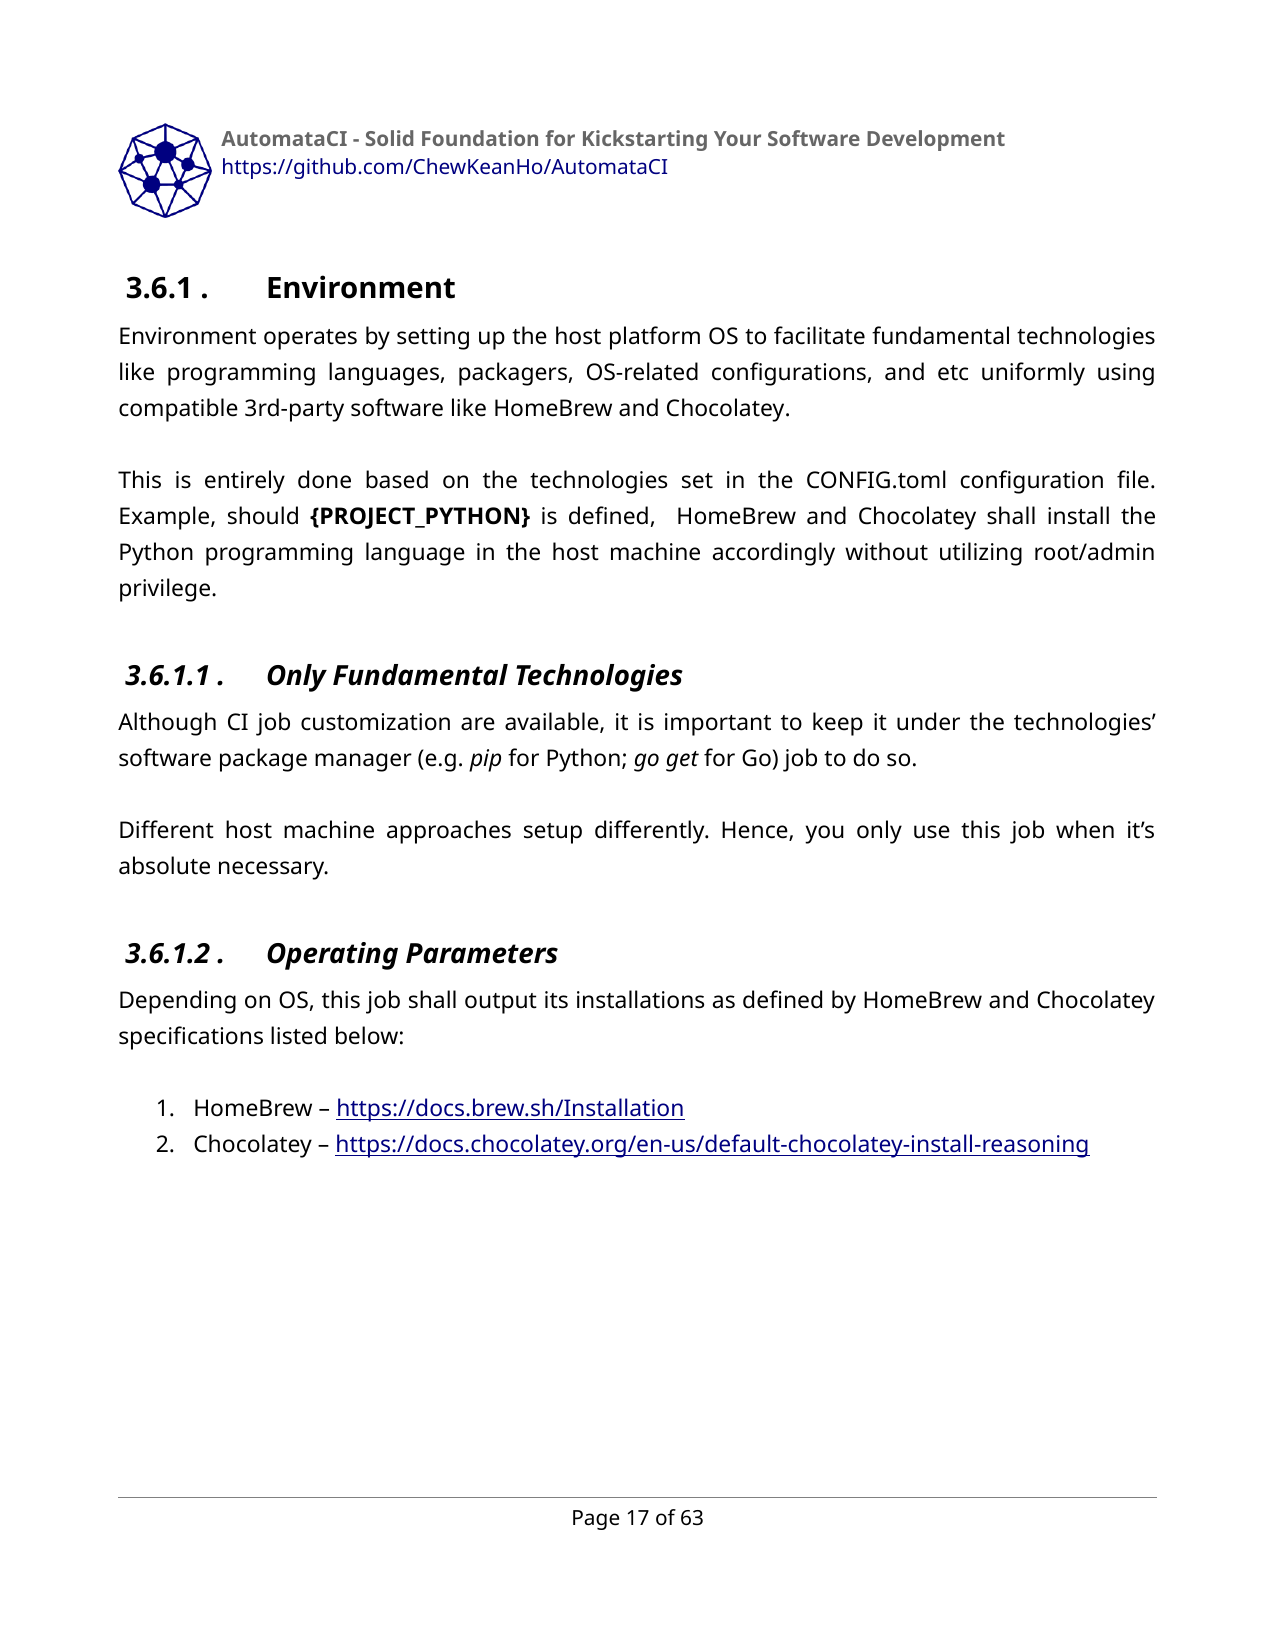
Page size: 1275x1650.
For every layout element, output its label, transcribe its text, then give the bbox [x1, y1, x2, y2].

list HomeBrew – https://docs.brew.sh/Installation [156, 1092, 1157, 1123]
subtitle Environment [118, 267, 1157, 307]
subtitle Only Fundamental Technologies [118, 656, 1157, 693]
picture [118, 123, 212, 218]
subtitle Operating Parameters [118, 934, 1157, 972]
text Depending on OS, this job shall output its installations as defined by HomeBrew and Chocolatey specifications listed below: [118, 984, 1157, 1052]
text Environment operates by setting up the host platform OS to facilitate fundamental technologies like programming languages, packagers, OS-related configurations, and etc uniformly using compatible 3rd-party software like HomeBrew and Chocolatey. [118, 320, 1157, 423]
list Chocolatey – https://docs.chocolatey.org/en-us/default-chocolatey-install-reasoning [156, 1128, 1157, 1159]
text This is entirely done based on the technologies set in the CONFIG.toml configuration file. Example, should {PROJECT_PYTHON} is defined, HomeBrew and Chocolatey shall install the Python programming language in the host machine accordingly without utilizing root/admin privilege. [118, 464, 1157, 603]
text Different host machine approaches setup differently. Hence, you only use this job when it’s absolute necessary. [118, 814, 1157, 881]
text Although CI job customization are available, it is important to keep it under the technologies’ software package manager (e.g. pip for Python; go get for Go) job to do so. [118, 706, 1157, 773]
